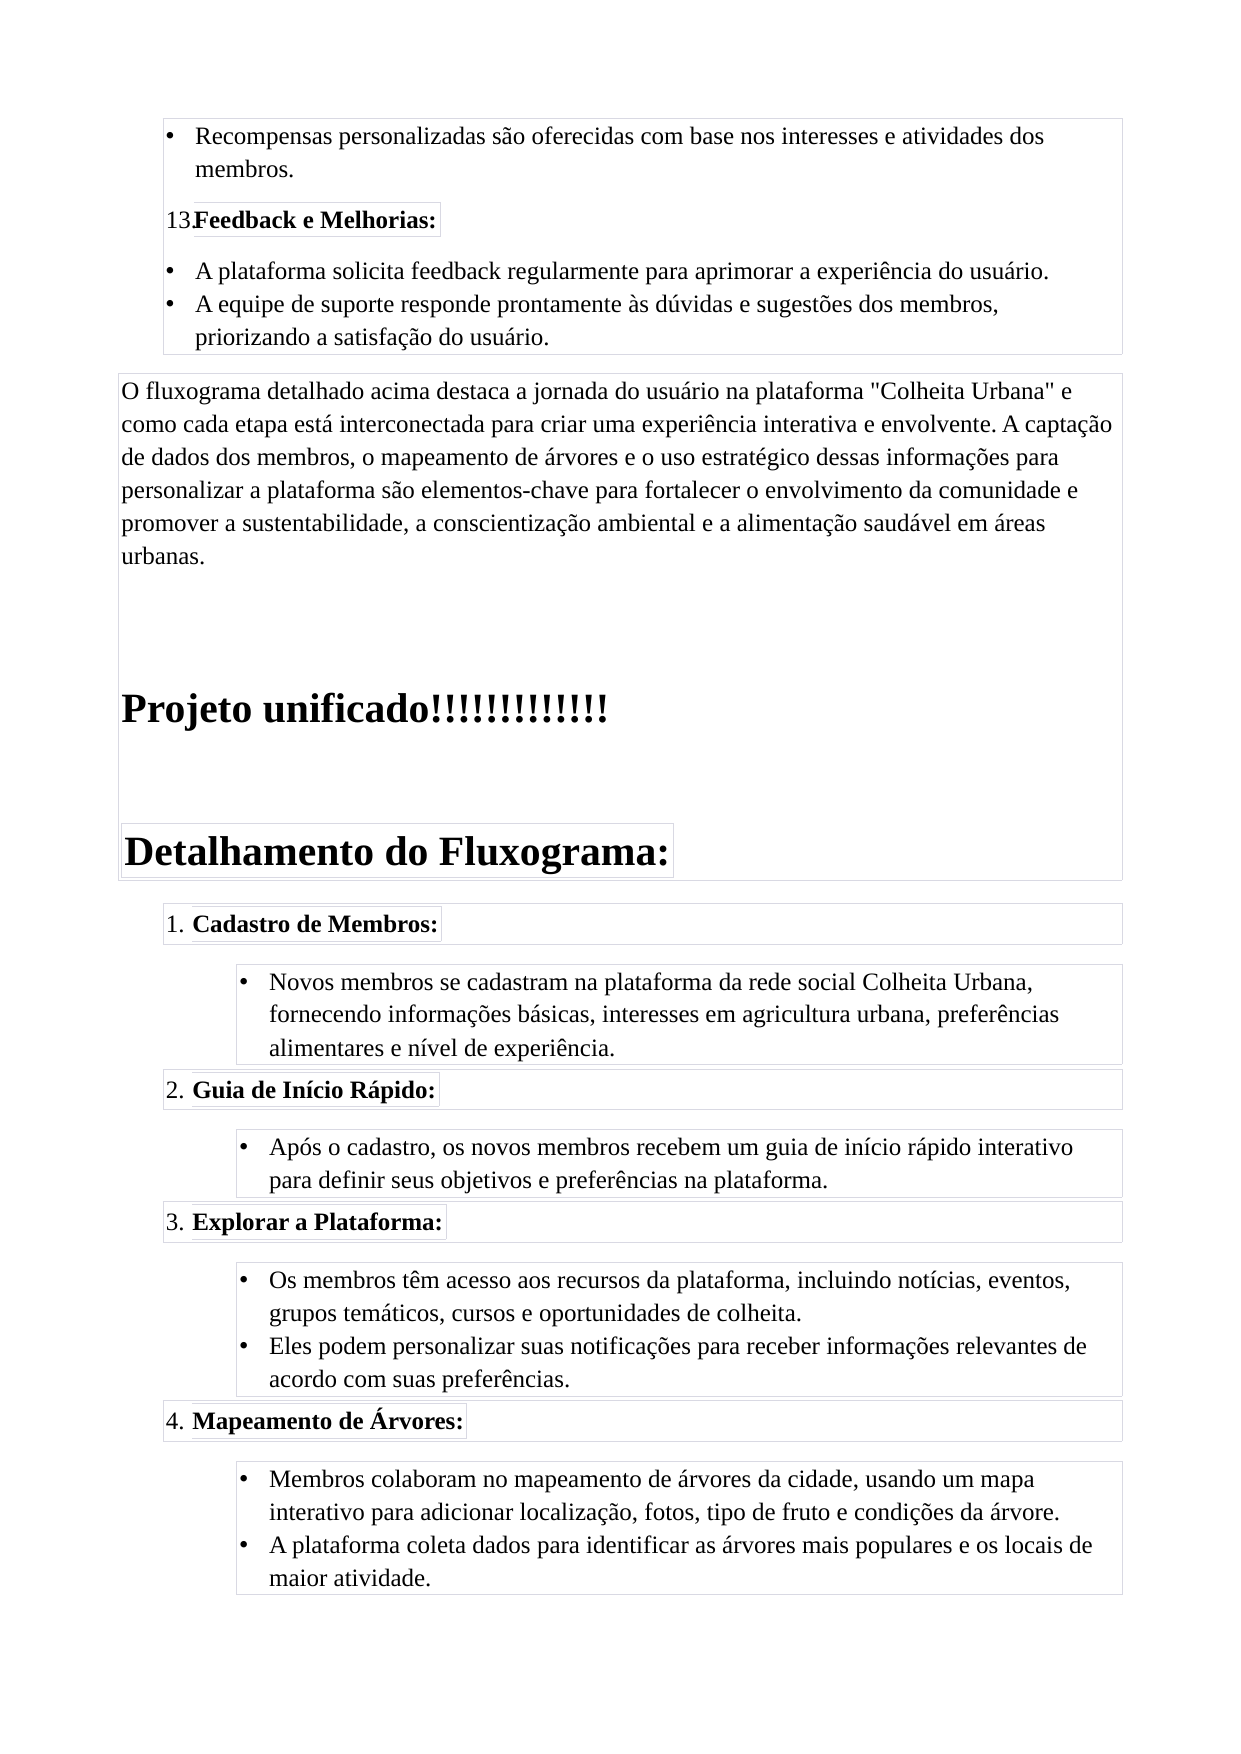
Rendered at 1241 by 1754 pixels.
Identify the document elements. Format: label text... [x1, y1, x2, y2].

text Detalhamento do Fluxograma: [119, 820, 1122, 880]
list A equipe de suporte responde prontamente às dúvidas e sugestões dos membros, priorizando a satisfação do usuário. [164, 286, 1122, 354]
list Mapeamento de Árvores: [164, 1401, 1122, 1441]
list Novos membros se cadastram na plataforma da rede social Colheita Urbana, fornecendo informações básicas, interesses em agricultura urbana, preferências alimentares e nível de experiência. [237, 965, 1122, 1064]
list Explorar a Plataforma: [164, 1202, 1122, 1242]
text Projeto unificado!!!!!!!!!!!!! [119, 681, 1122, 732]
list Membros colaboram no mapeamento de árvores da cidade, usando um mapa interativo para adicionar localização, fotos, tipo de fruto e condições da árvore. [237, 1462, 1122, 1526]
list Eles podem personalizar suas notificações para receber informações relevantes de acordo com suas preferências. [237, 1328, 1122, 1396]
list Os membros têm acesso aos recursos da plataforma, incluindo notícias, eventos, grupos temáticos, cursos e oportunidades de colheita. [237, 1263, 1122, 1327]
list Recompensas personalizadas são oferecidas com base nos interesses e atividades dos membros. [164, 119, 1122, 183]
list Após o cadastro, os novos membros recebem um guia de início rápido interativo para definir seus objetivos e preferências na plataforma. [237, 1130, 1122, 1197]
list A plataforma solicita feedback regularmente para aprimorar a experiência do usuário. [164, 253, 1122, 285]
list Feedback e Melhorias: [164, 199, 1122, 237]
list A plataforma coleta dados para identificar as árvores mais populares e os locais de maior atividade. [237, 1527, 1122, 1594]
text O fluxograma detalhado acima destaca a jornada do usuário na plataforma "Colheita Urbana" e como cada etapa está interconectada para criar uma experiência interativa e envolvente. A captação de dados dos membros, o mapeamento de árvores e o uso estratégico dessas informações para personalizar a plataforma são elementos-chave para fortalecer o envolvimento da comunidade e promover a sustentabilidade, a conscientização ambiental e a alimentação saudável em áreas urbanas. [119, 374, 1122, 570]
list Guia de Início Rápido: [164, 1070, 1122, 1109]
list Cadastro de Membros: [164, 904, 1122, 944]
